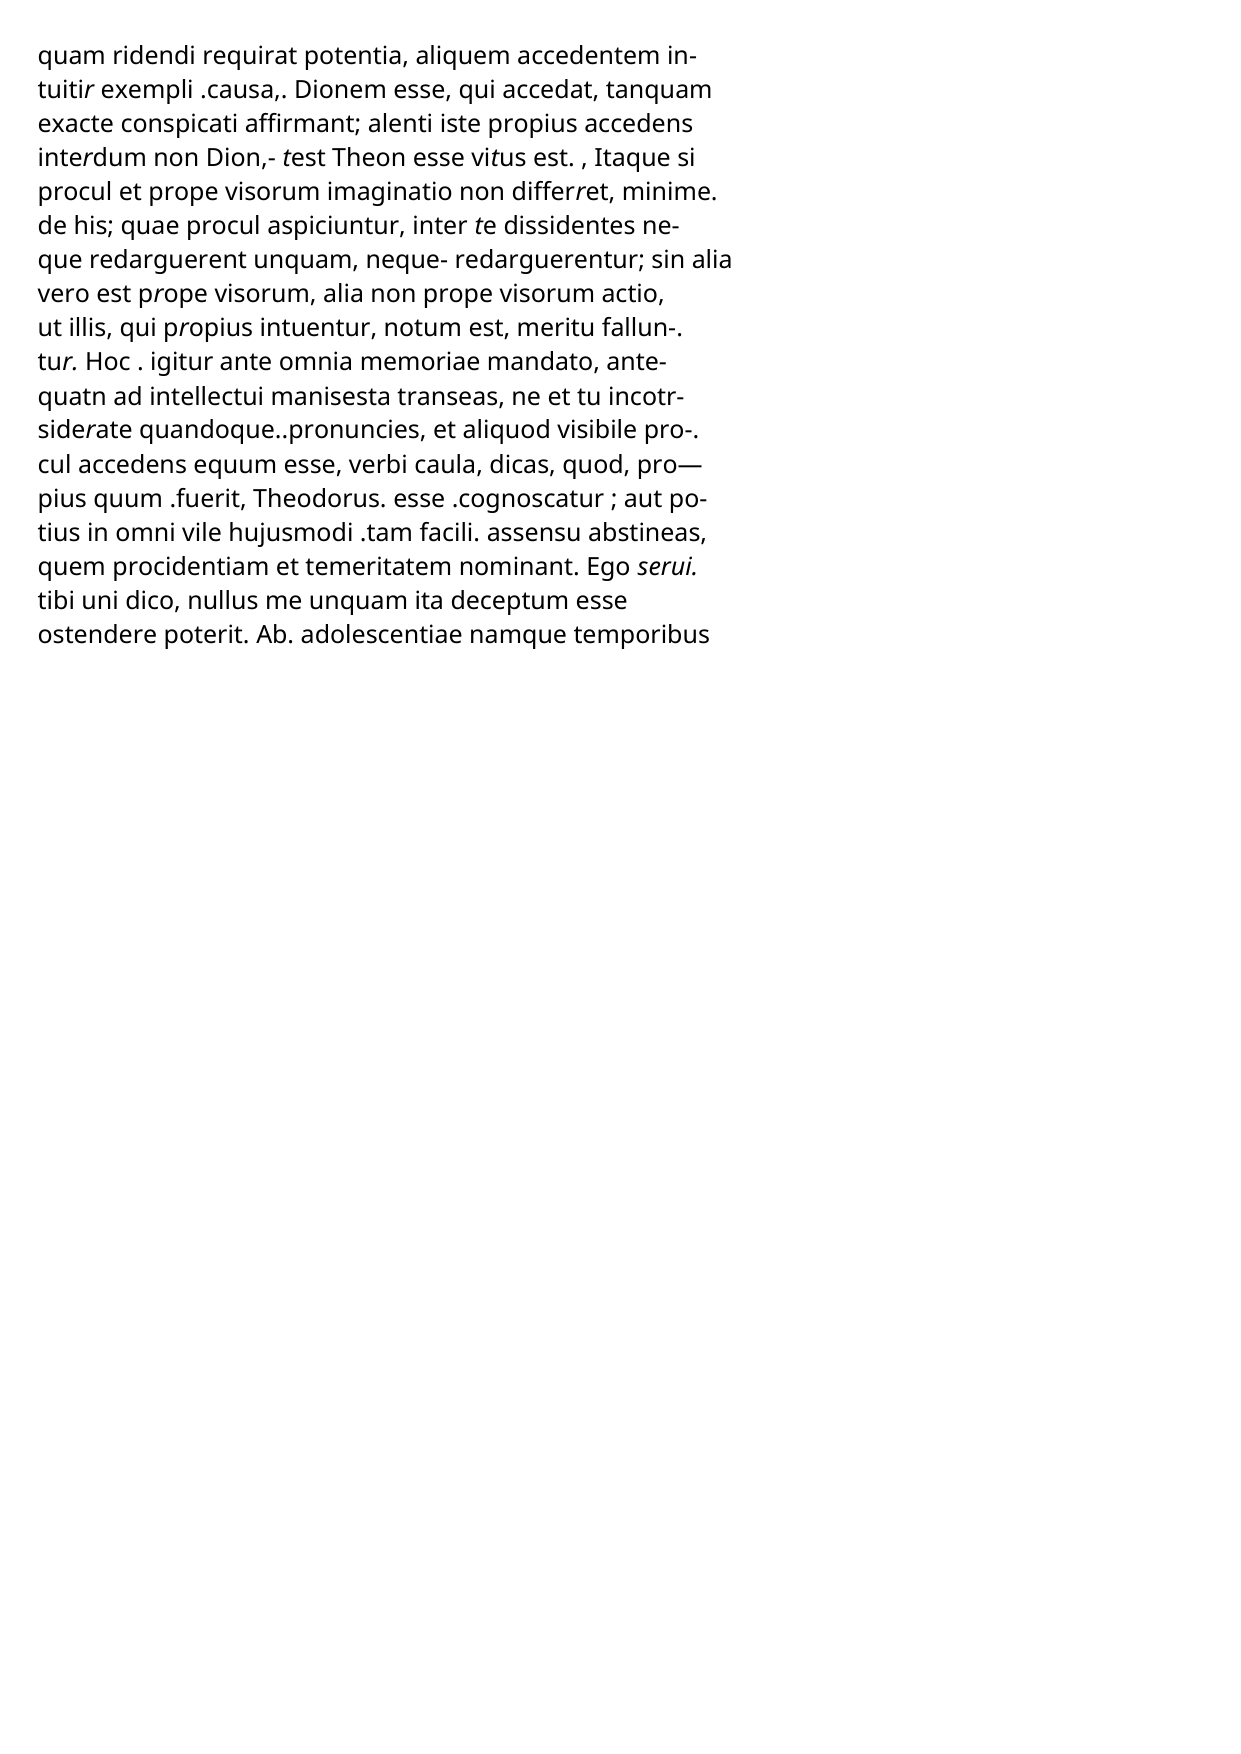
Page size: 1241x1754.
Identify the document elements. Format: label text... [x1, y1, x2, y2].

text quam ridendi requirat potentia, aliquem accedentem in- tuitir exempli .causa,. Dionem esse, qui accedat, tanquam exacte conspicati affirmant; alenti iste propius accedens interdum non Dion,- test Theon esse vitus est. , Itaque si procul et prope visorum imaginatio non differret, minime. de his; quae procul aspiciuntur, inter te dissidentes ne- que redarguerent unquam, neque- redarguerentur; sin alia vero est prope visorum, alia non prope visorum actio, ut illis, qui propius intuentur, notum est, meritu fallun-. tur. Hoc . igitur ante omnia memoriae mandato, ante- quatn ad intellectui manisesta transeas, ne et tu incotr- siderate quandoque..pronuncies, et aliquod visibile pro-. cul accedens equum esse, verbi caula, dicas, quod, pro— pius quum .fuerit, Theodorus. esse .cognoscatur ; aut po- tius in omni vile hujusmodi .tam facili. assensu abstineas, quem procidentiam et temeritatem nominant. Ego serui. tibi uni dico, nullus me unquam ita deceptum esse ostendere poterit. Ab. adolescentiae namque temporibus [37, 37, 1203, 651]
